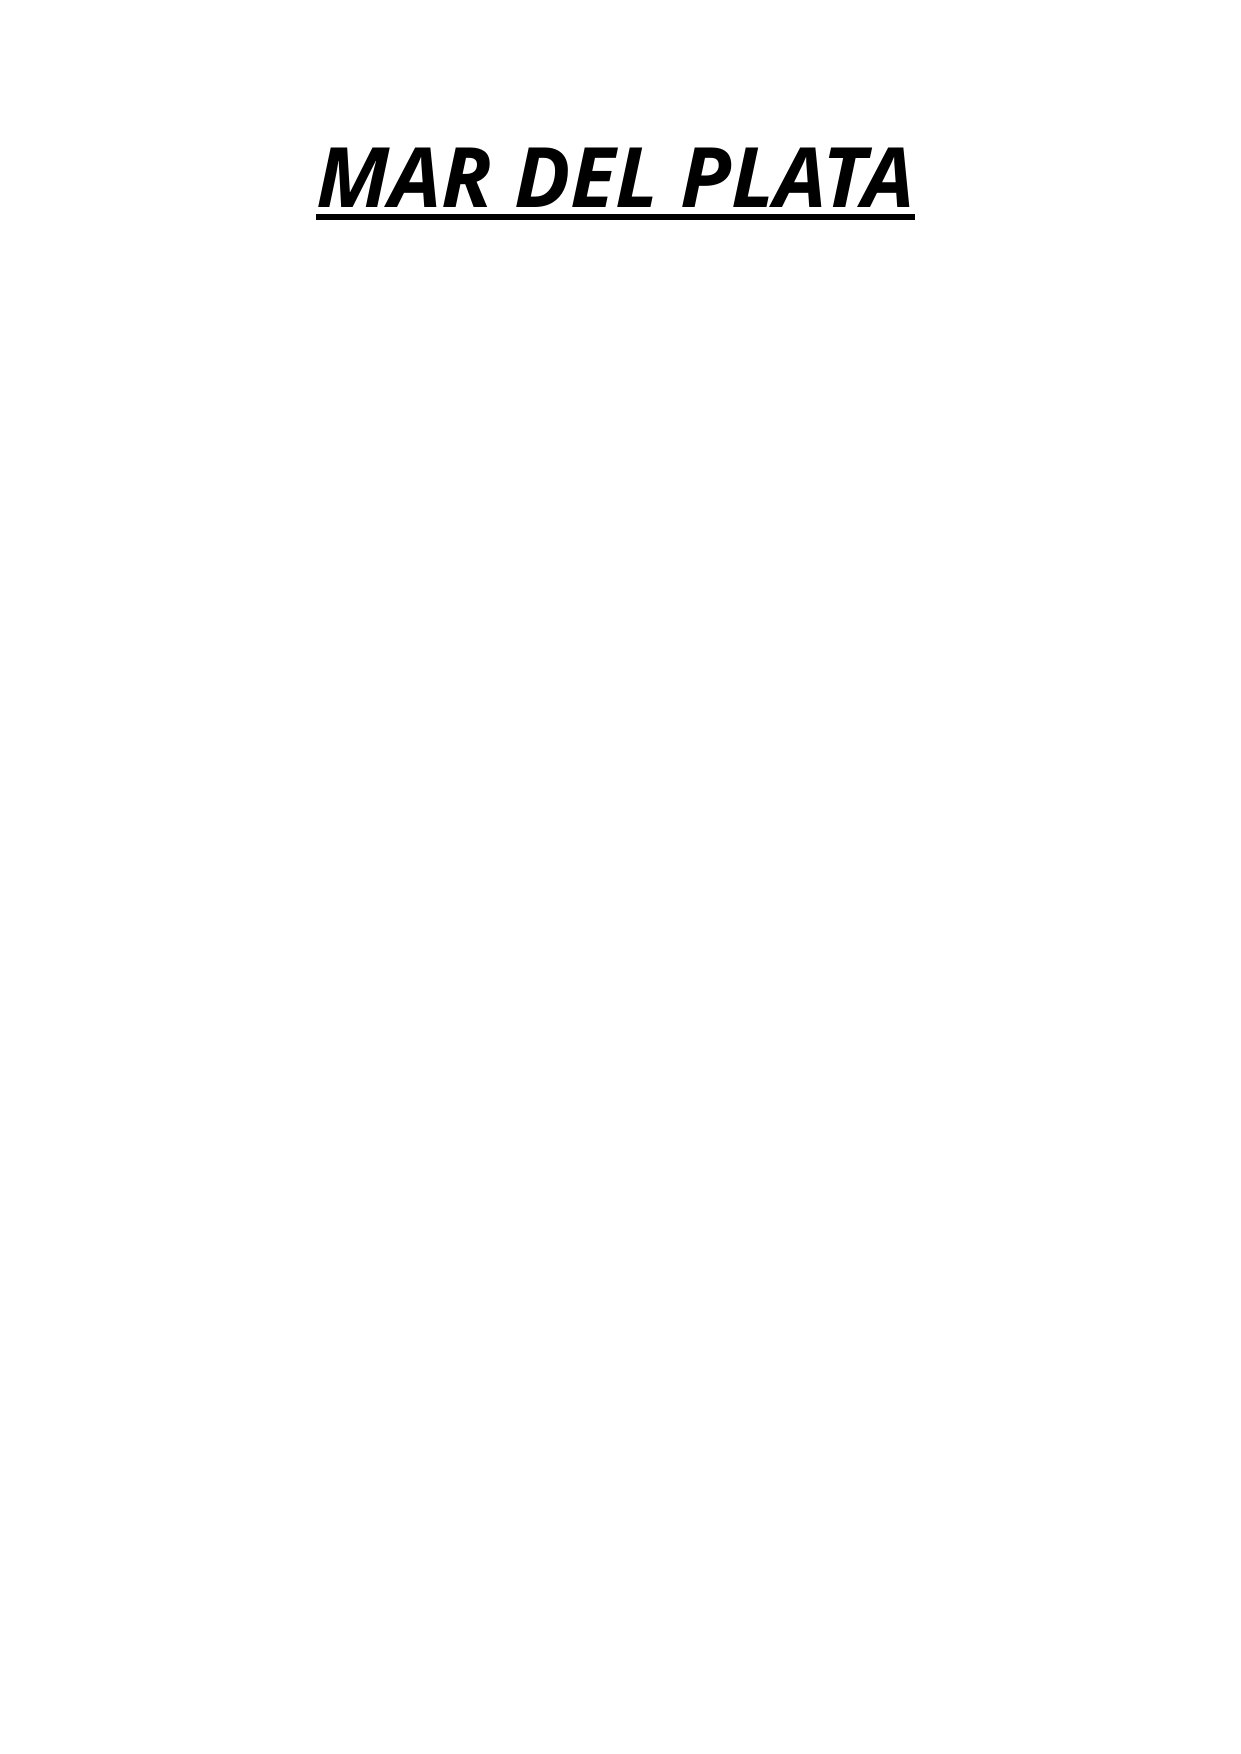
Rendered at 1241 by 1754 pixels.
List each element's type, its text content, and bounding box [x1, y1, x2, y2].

text MAR DEL PLATA [118, 118, 1122, 232]
